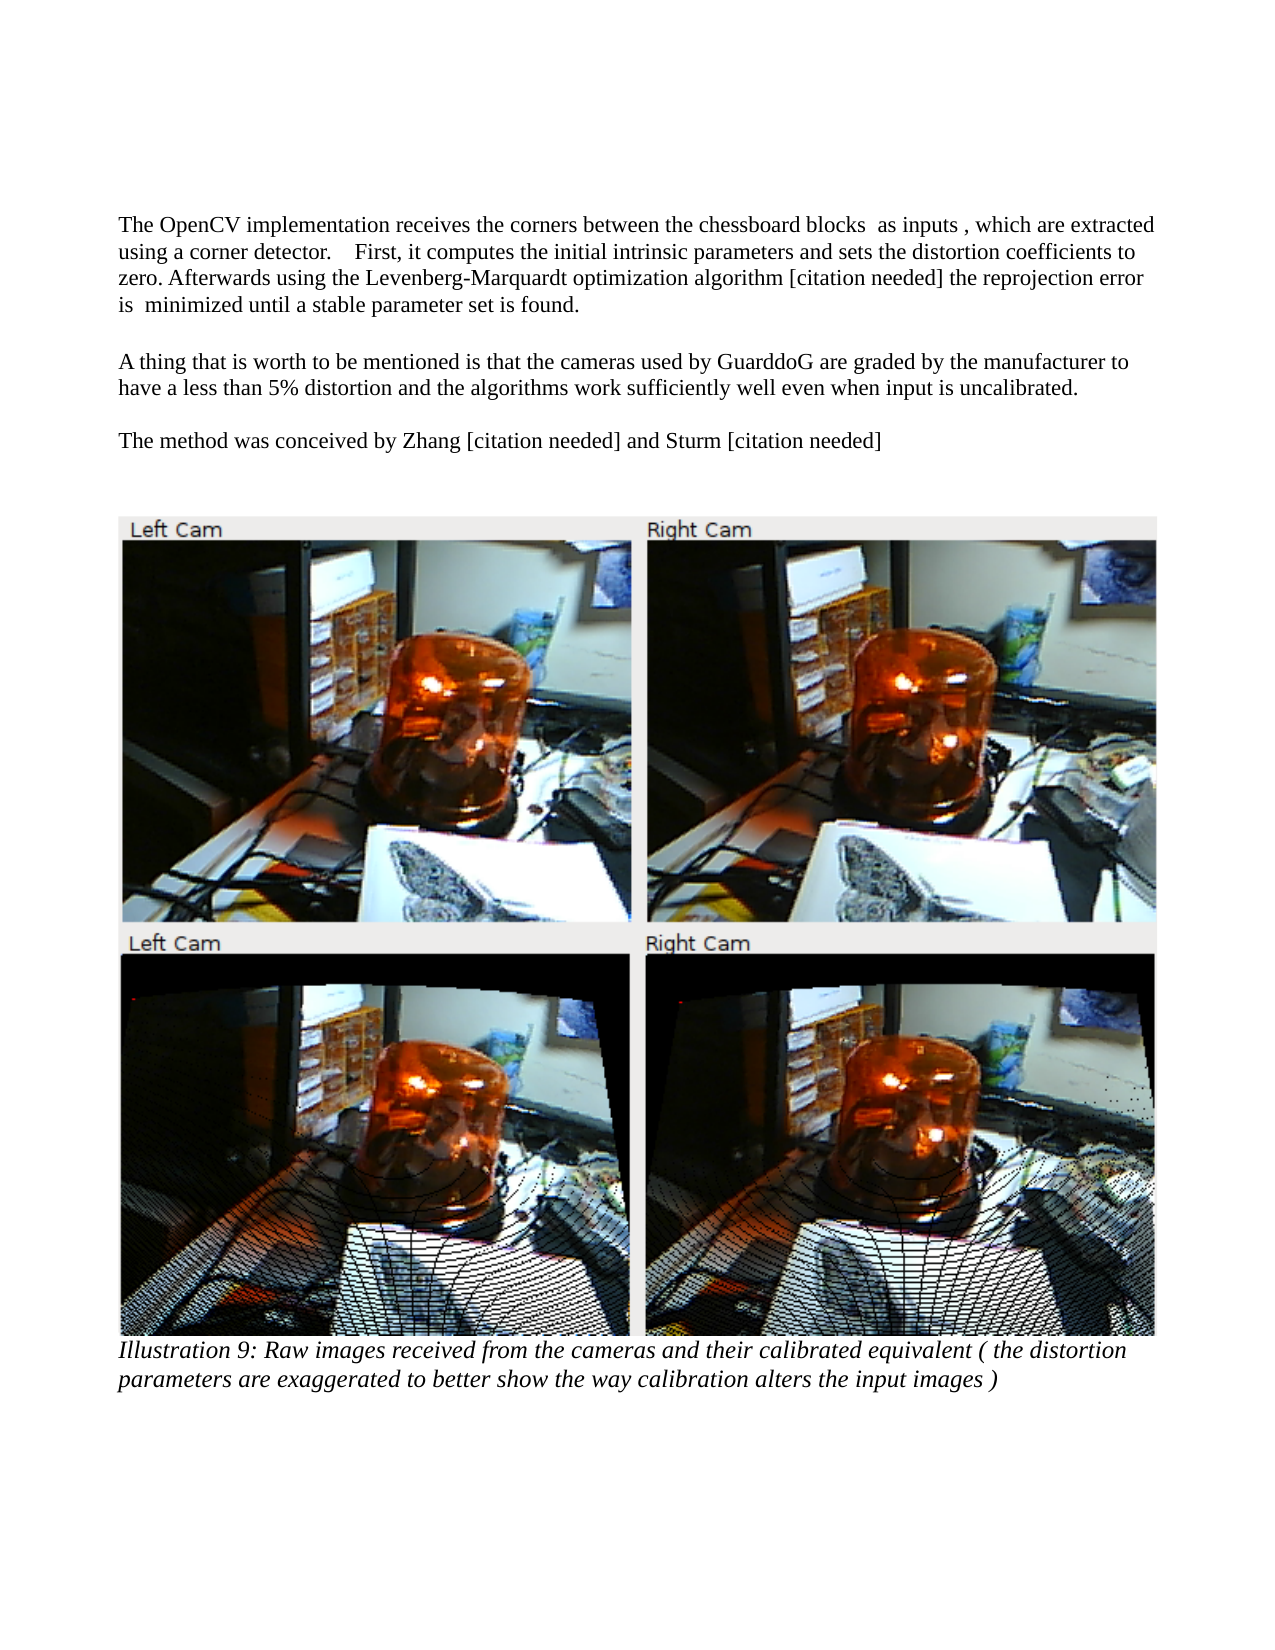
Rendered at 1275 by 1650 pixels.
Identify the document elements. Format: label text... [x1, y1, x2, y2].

text A thing that is worth to be mentioned is that the cameras used by GuarddoG are graded by the manufacturer to have a less than 5% distortion and the algorithms work sufficiently well even when input is uncalibrated. [118, 348, 1157, 401]
text The OpenCV implementation receives the corners between the chessboard blocks as inputs , which are extracted using a corner detector. First, it computes the initial intrinsic parameters and sets the distortion coefficients to zero. Afterwards using the Levenberg-Marquardt optimization algorithm [citation needed] the reprojection error is minimized until a stable parameter set is found. [118, 212, 1157, 317]
picture [118, 515, 1158, 1336]
text The method was conceived by Zhang [citation needed] and Sturm [citation needed] [118, 427, 1157, 453]
text Illustration 9: Raw images received from the cameras and their calibrated equivalent ( the distortion parameters are exaggerated to better show the way calibration alters the input images ) [118, 1336, 1157, 1393]
